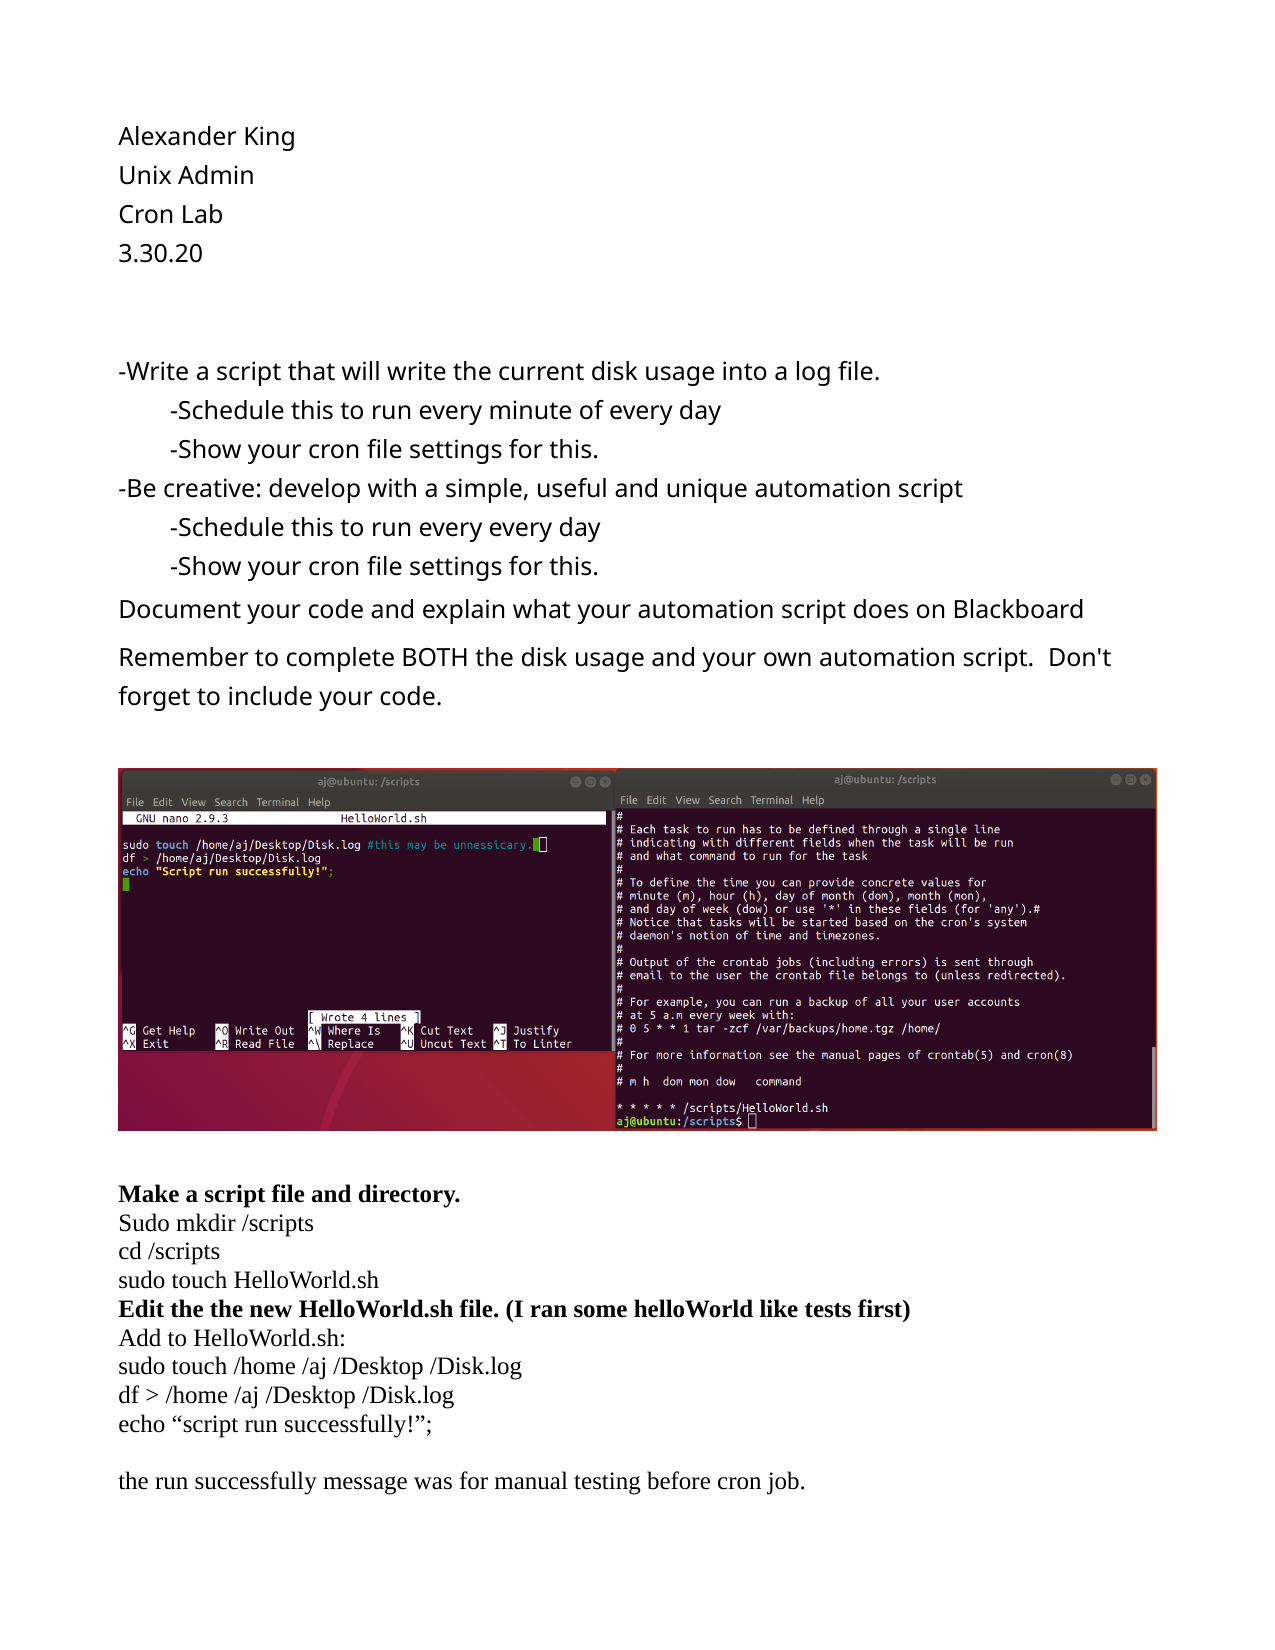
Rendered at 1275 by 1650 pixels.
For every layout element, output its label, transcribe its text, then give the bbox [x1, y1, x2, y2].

picture [118, 768, 1157, 1131]
text df > /home /aj /Desktop /Disk.log [118, 1380, 1157, 1409]
text Edit the the new HelloWorld.sh file. (I ran some helloWorld like tests first) [118, 1294, 1157, 1323]
text cd /scripts [118, 1236, 1157, 1265]
text Document your code and explain what your automation script does on Blackboard [118, 592, 1157, 626]
text -Write a script that will write the current disk usage into a log file. -Schedule this to run every minute of every day -Show your cron file settings for this. [118, 353, 1157, 466]
text Cron Lab [118, 196, 1157, 231]
text Remember to complete BOTH the disk usage and your own automation script. Don't forget to include your code. [118, 639, 1157, 712]
text sudo touch HelloWorld.sh [118, 1265, 1157, 1294]
text Add to HelloWorld.sh: sudo touch /home /aj /Desktop /Disk.log [118, 1323, 1157, 1380]
text -Be creative: develop with a simple, useful and unique automation script -Schedule this to run every every day -Show your cron file settings for this. [118, 471, 1157, 583]
text Sudo mkdir /scripts [118, 1208, 1157, 1236]
text 3.30.20 [118, 236, 1157, 270]
text the run successfully message was for manual testing before cron job. [118, 1466, 1157, 1495]
text echo “script run successfully!”; [118, 1409, 1157, 1438]
text Make a script file and directory. [118, 1179, 1157, 1208]
text Unix Admin [118, 157, 1157, 191]
text Alexander King [118, 118, 1157, 152]
